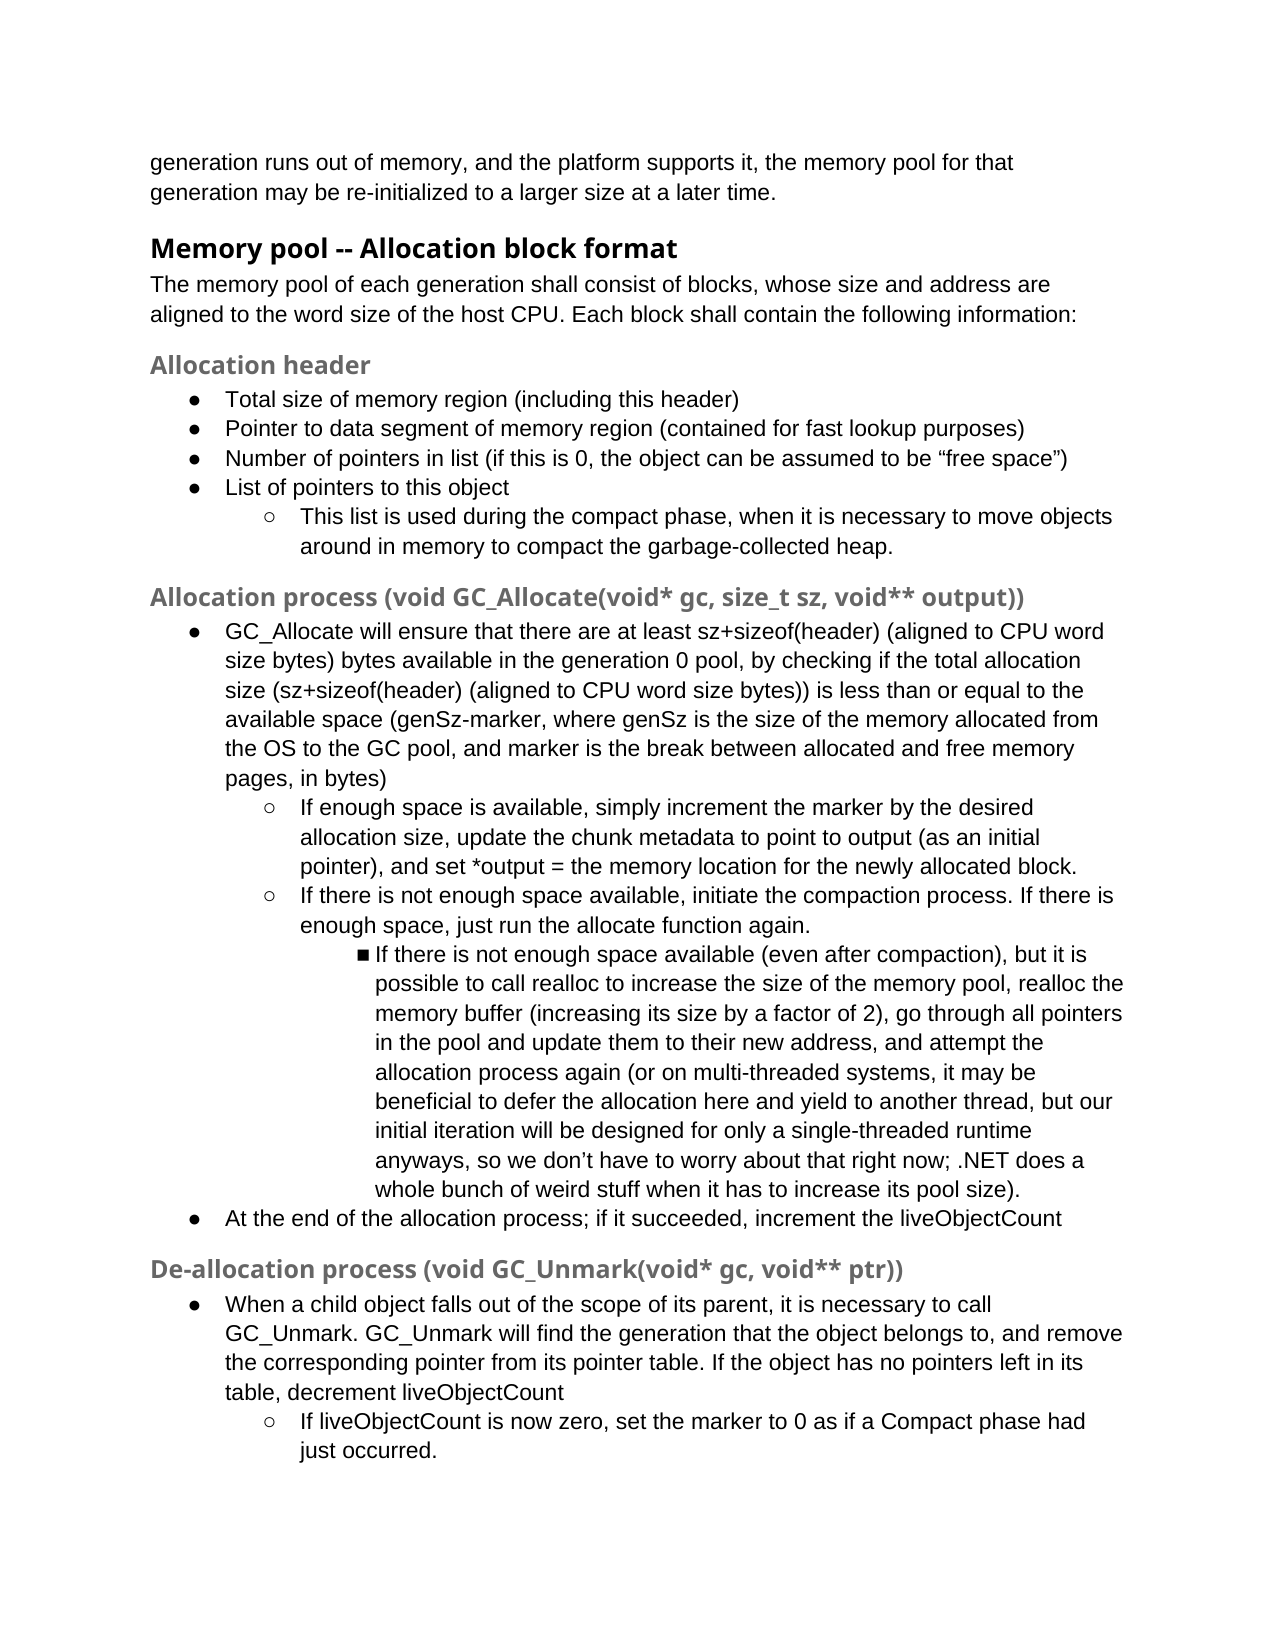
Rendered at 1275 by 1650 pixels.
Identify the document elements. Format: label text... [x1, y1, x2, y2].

list Total size of memory region (including this header) [187, 387, 1125, 412]
subtitle De-allocation process (void GC_Unmark(void* gc, void** ptr)) [150, 1252, 1125, 1286]
list This list is used during the compact phase, when it is necessary to move objects around in memory to compact the garbage-collected heap. [262, 504, 1125, 559]
subtitle Memory pool -- Allocation block format [150, 229, 1125, 266]
list When a child object falls out of the scope of its parent, it is necessary to call GC_Unmark. GC_Unmark will find the generation that the object belongs to, and remove the corresponding pointer from its pointer table. If the object has no pointers left in its table, decrement liveObjectCount [187, 1291, 1125, 1405]
text The memory pool of each generation shall consist of blocks, whose size and address are aligned to the word size of the host CPU. Each block shall contain the following information: [150, 272, 1125, 327]
list GC_Allocate will ensure that there are at least sz+sizeof(header) (aligned to CPU word size bytes) bytes available in the generation 0 pool, by checking if the total allocation size (sz+sizeof(header) (aligned to CPU word size bytes)) is less than or equal to the available space (genSz-marker, where genSz is the size of the memory allocated from the OS to the GC pool, and marker is the break between allocated and free memory pages, in bytes) [187, 619, 1125, 791]
list Number of pointers in list (if this is 0, the object can be assumed to be “free space”) [187, 445, 1125, 471]
list List of pointers to this object [187, 475, 1125, 500]
list If there is not enough space available, initiate the compaction process. If there is enough space, just run the allocate function again. [262, 883, 1125, 938]
subtitle Allocation process (void GC_Allocate(void* gc, size_t sz, void** output)) [150, 579, 1125, 613]
subtitle Allocation header [150, 347, 1125, 381]
list If enough space is available, simply increment the marker by the desired allocation size, update the chunk metadata to point to output (as an initial pointer), and set *output = the memory location for the newly allocated block. [262, 795, 1125, 879]
list At the end of the allocation process; if it succeeded, increment the liveObjectCount [187, 1206, 1125, 1232]
list If there is not enough space available (even after compaction), but it is possible to call realloc to increase the size of the memory pool, realloc the memory buffer (increasing its size by a factor of 2), go through all pointers in the pool and update them to their new address, and attempt the allocation process again (or on multi-threaded systems, it may be beneficial to defer the allocation here and yield to another thread, but our initial iteration will be designed for only a single-threaded runtime anyways, so we don’t have to worry about that right now; .NET does a whole bunch of weird stuff when it has to increase its pool size). [356, 942, 1125, 1202]
text generation runs out of memory, and the platform supports it, the memory pool for that generation may be re-initialized to a larger size at a later time. [150, 150, 1125, 205]
list Pointer to data segment of memory region (contained for fast lookup purposes) [187, 416, 1125, 442]
list If liveObjectCount is now zero, set the marker to 0 as if a Compact phase had just occurred. [262, 1409, 1125, 1464]
